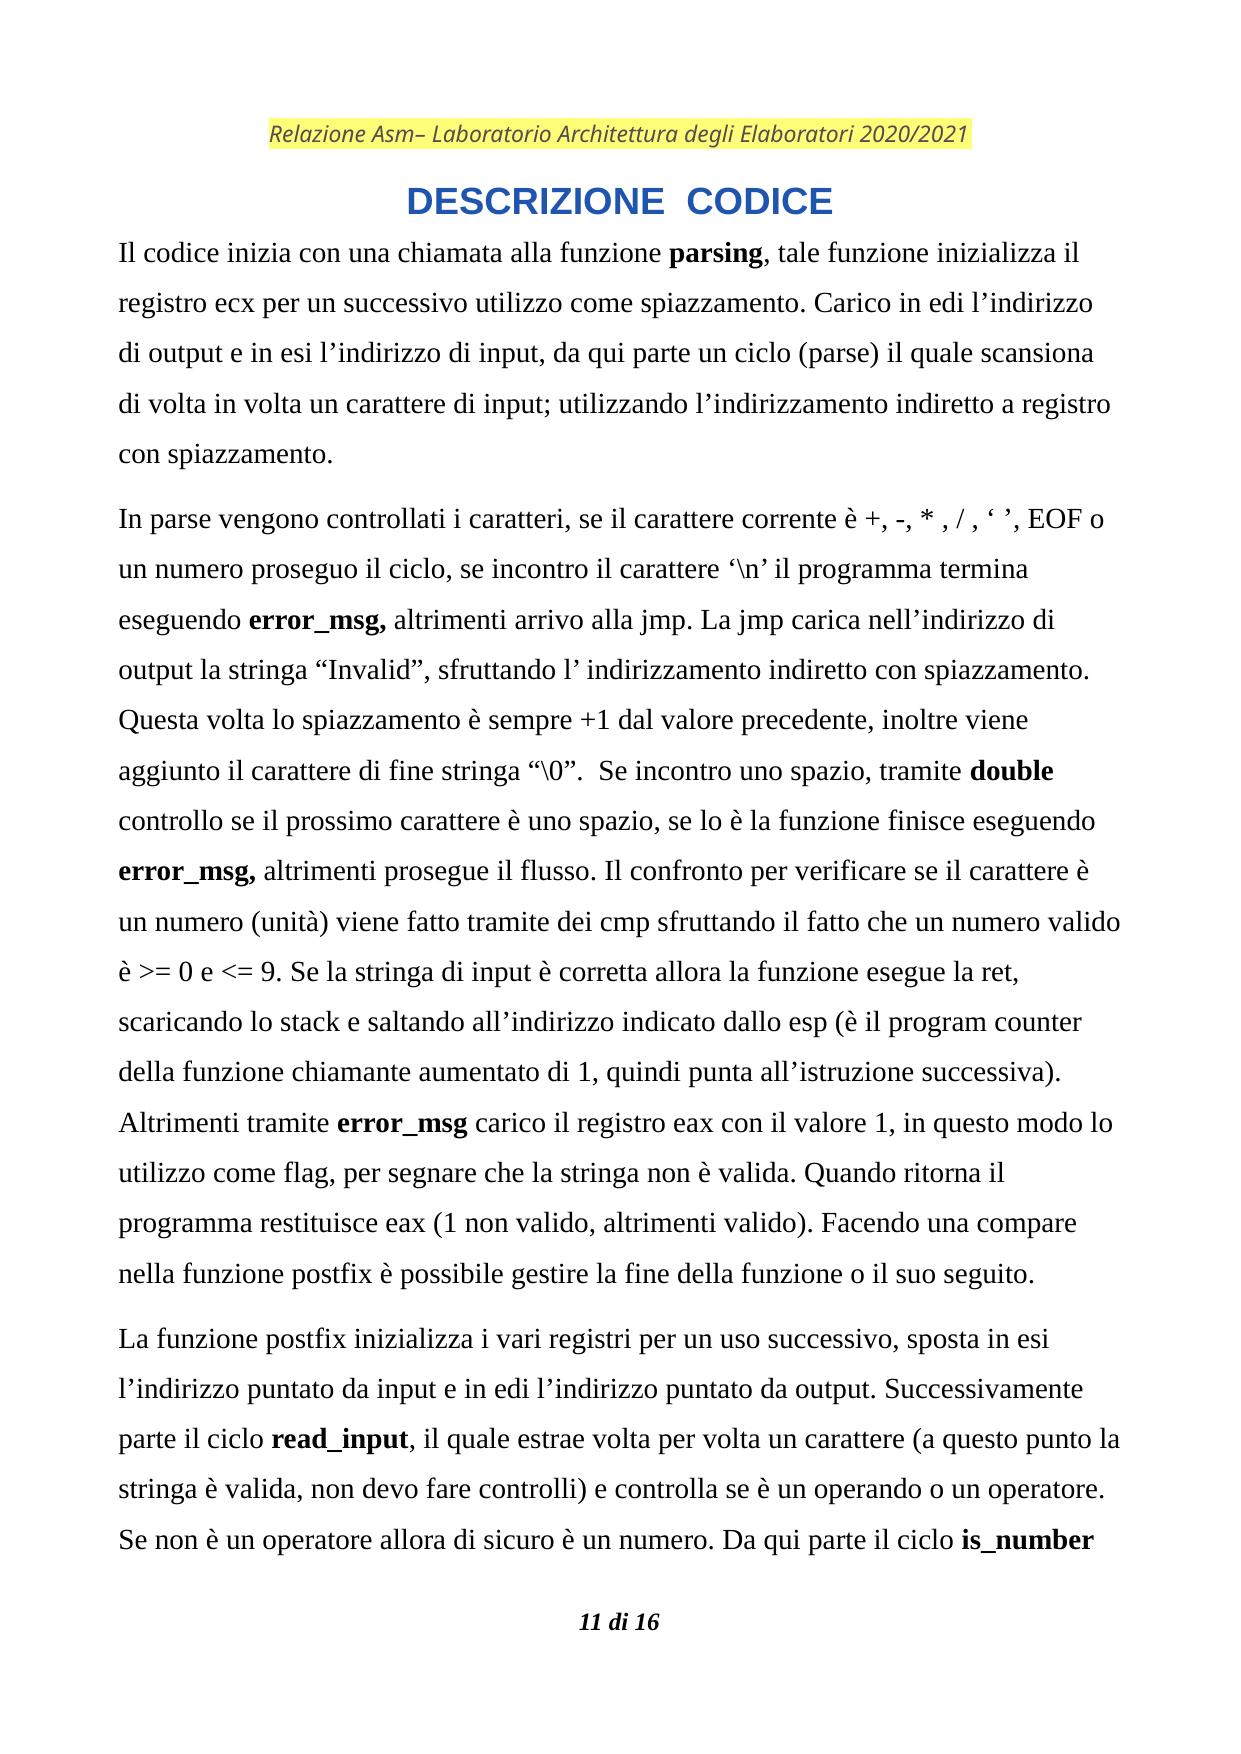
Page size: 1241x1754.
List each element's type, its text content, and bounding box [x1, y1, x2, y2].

text In parse vengono controllati i caratteri, se il carattere corrente è +, -, * , / , ‘ ’, EOF o un numero proseguo il ciclo, se incontro il carattere ‘\n’ il programma termina eseguendo error_msg, altrimenti arrivo alla jmp. La jmp carica nell’indirizzo di output la stringa “Invalid”, sfruttando l’ indirizzamento indiretto con spiazzamento. Questa volta lo spiazzamento è sempre +1 dal valore precedente, inoltre viene aggiunto il carattere di fine stringa “\0”. Se incontro uno spazio, tramite double controllo se il prossimo carattere è uno spazio, se lo è la funzione finisce eseguendo error_msg, altrimenti prosegue il flusso. Il confronto per verificare se il carattere è un numero (unità) viene fatto tramite dei cmp sfruttando il fatto che un numero valido è >= 0 e <= 9. Se la stringa di input è corretta allora la funzione esegue la ret, scaricando lo stack e saltando all’indirizzo indicato dallo esp (è il program counter della funzione chiamante aumentato di 1, quindi punta all’istruzione successiva). Altrimenti tramite error_msg carico il registro eax con il valore 1, in questo modo lo utilizzo come flag, per segnare che la stringa non è valida. Quando ritorna il programma restituisce eax (1 non valido, altrimenti valido). Facendo una compare nella funzione postfix è possibile gestire la fine della funzione o il suo seguito. [118, 501, 1122, 1289]
subtitle DESCRIZIONE CODICE [118, 179, 1122, 222]
text Il codice inizia con una chiamata alla funzione parsing, tale funzione inizializza il registro ecx per un successivo utilizzo come spiazzamento. Carico in edi l’indirizzo di output e in esi l’indirizzo di input, da qui parte un ciclo (parse) il quale scansiona di volta in volta un carattere di input; utilizzando l’indirizzamento indiretto a registro con spiazzamento. [118, 235, 1122, 470]
text La funzione postfix inizializza i vari registri per un uso successivo, sposta in esi l’indirizzo puntato da input e in edi l’indirizzo puntato da output. Successivamente parte il ciclo read_input, il quale estrae volta per volta un carattere (a questo punto la stringa è valida, non devo fare controlli) e controlla se è un operando o un operatore. Se non è un operatore allora di sicuro è un numero. Da qui parte il ciclo is_number [118, 1321, 1122, 1556]
